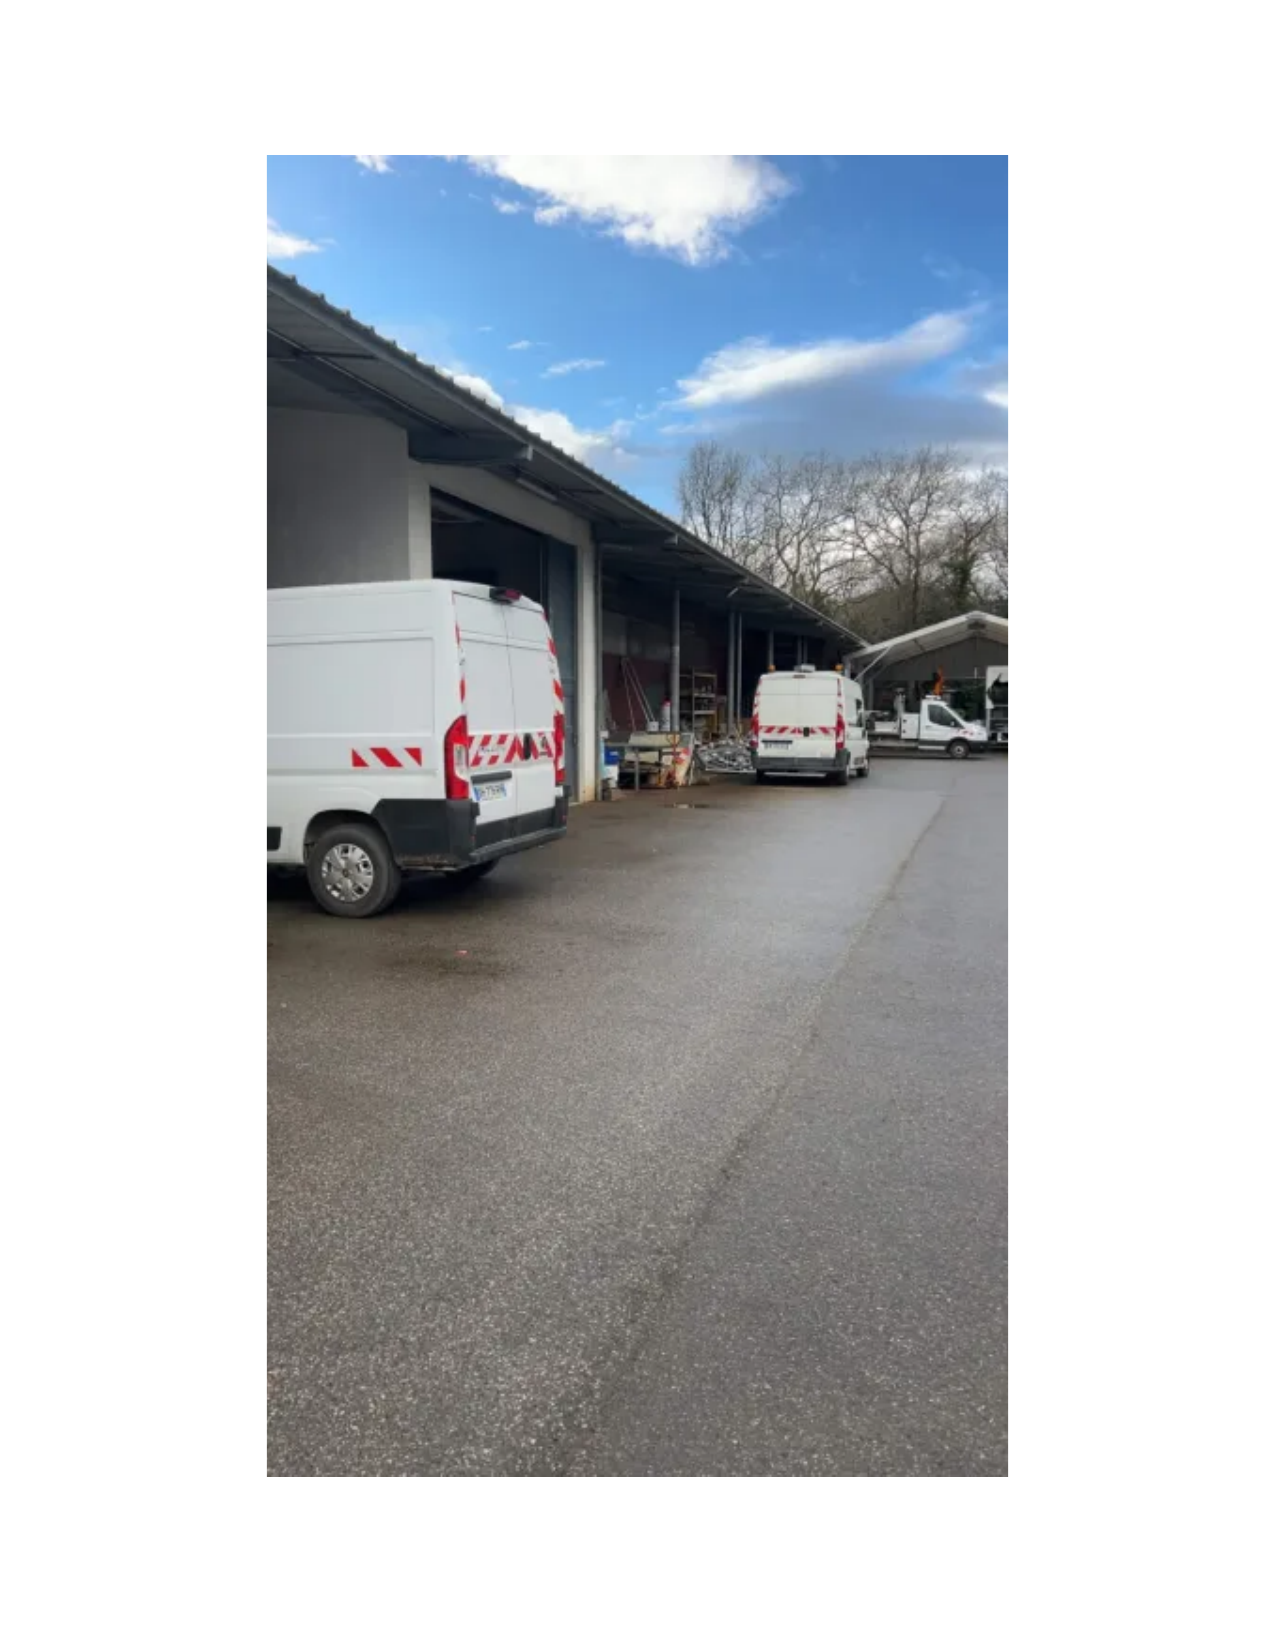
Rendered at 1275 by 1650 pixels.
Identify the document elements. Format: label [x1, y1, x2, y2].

picture [266, 155, 1009, 1477]
